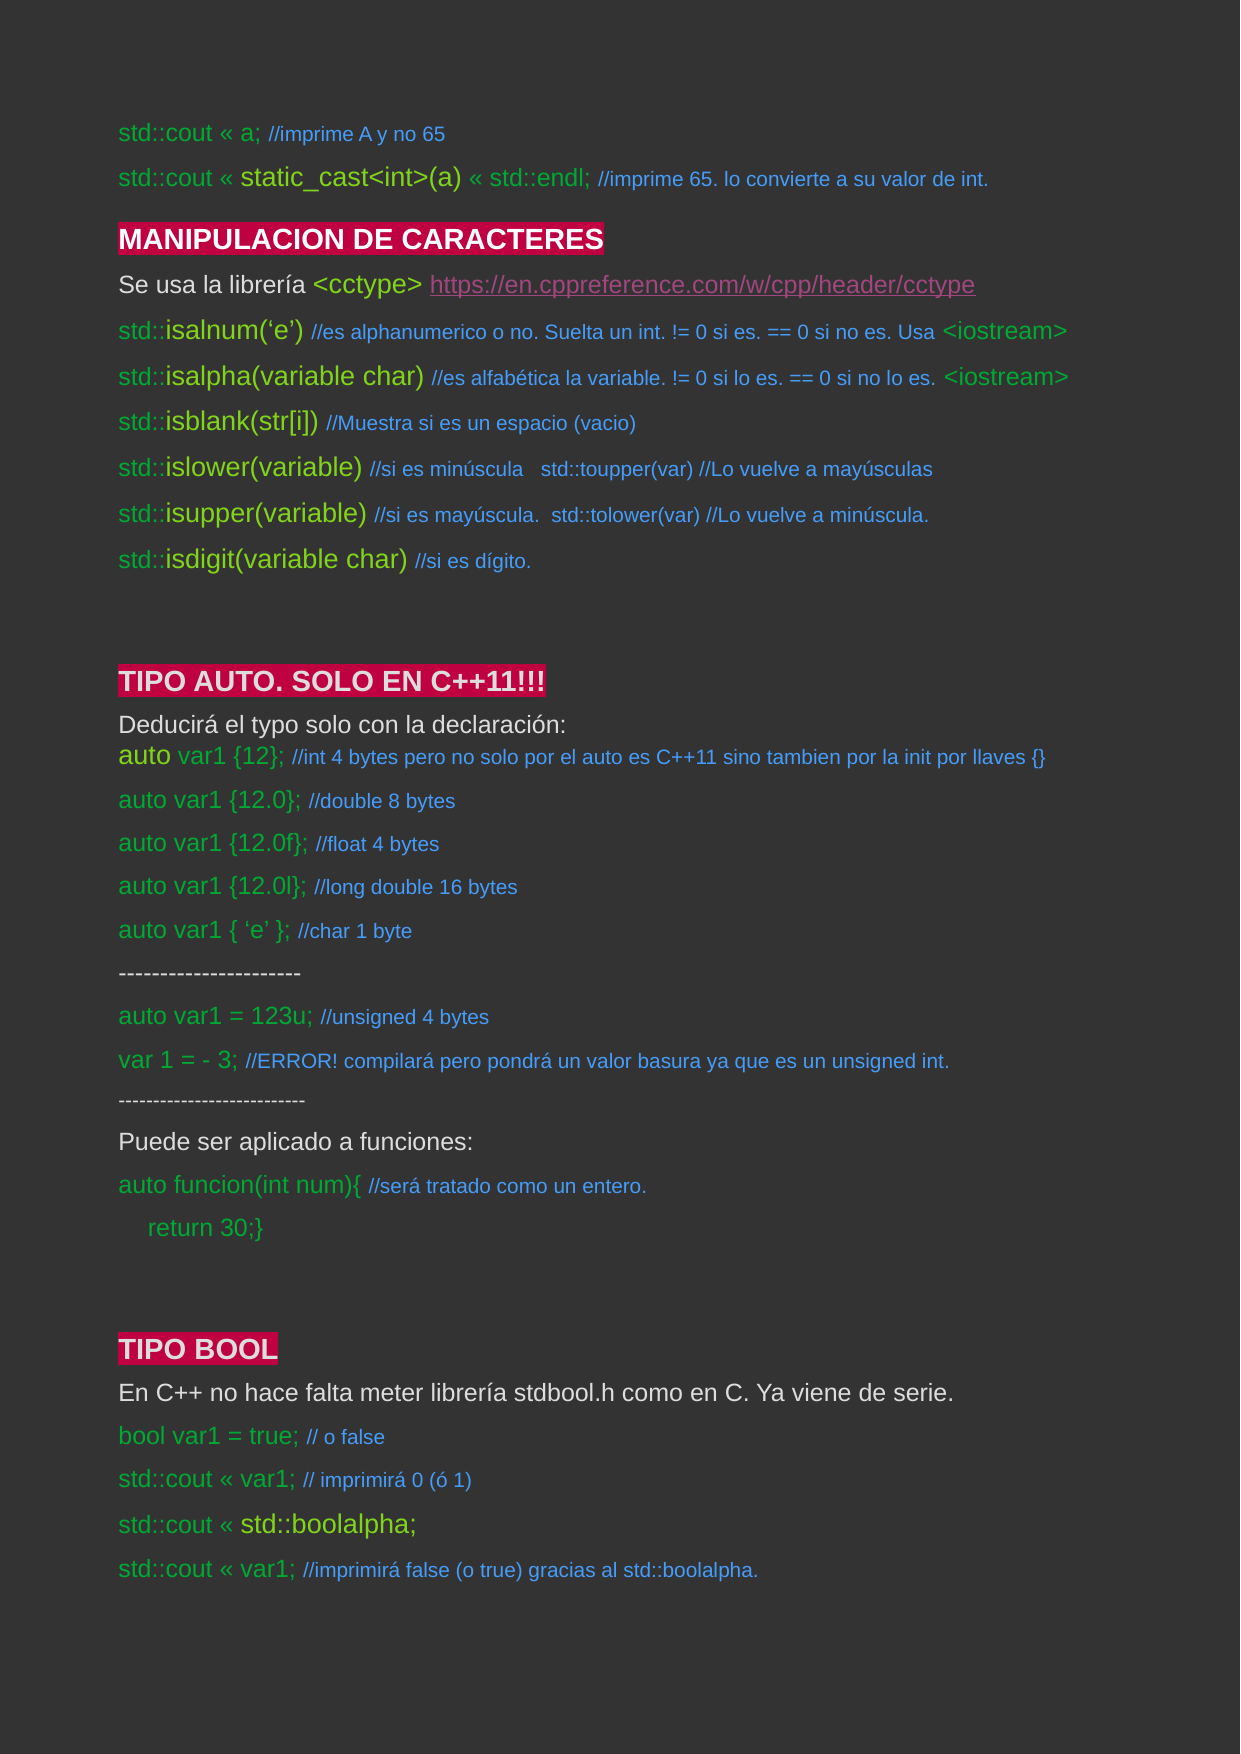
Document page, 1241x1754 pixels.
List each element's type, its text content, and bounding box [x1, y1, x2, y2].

text auto var1 { ‘e’ }; //char 1 byte [118, 914, 1122, 943]
text std::isalpha(variable char) //es alfabética la variable. != 0 si lo es. == 0 si no lo es. <iostream> [118, 359, 1122, 391]
text std::islower(variable) //si es minúscula std::toupper(var) //Lo vuelve a mayúsculas [118, 451, 1122, 482]
text auto var1 {12.0}; //double 8 bytes [118, 784, 1122, 813]
subtitle MANIPULACION DE CARACTERES [118, 222, 1122, 255]
text Se usa la librería <cctype> https://en.cppreference.com/w/cpp/header/cctype [118, 268, 1122, 299]
text std::isupper(variable) //si es mayúscula. std::tolower(var) //Lo vuelve a minúscula. [118, 497, 1122, 528]
text var 1 = - 3; //ERROR! compilará pero pondrá un valor basura ya que es un unsigned int. [118, 1044, 1122, 1073]
text --------------------------- [118, 1088, 1122, 1112]
text auto var1 {12.0f}; //float 4 bytes [118, 828, 1122, 857]
text auto var1 = 123u; //unsigned 4 bytes [118, 1001, 1122, 1030]
text bool var1 = true; // o false [118, 1421, 1122, 1450]
text return 30;} [118, 1213, 1122, 1242]
text ---------------------- [118, 958, 1122, 987]
text std::cout « var1; //imprimirá false (o true) gracias al std::boolalpha. [118, 1553, 1122, 1582]
subtitle TIPO BOOL [118, 1332, 1122, 1365]
text std::cout « std::boolalpha; [118, 1508, 1122, 1539]
text std::cout « a; //imprime A y no 65 [118, 118, 1122, 147]
text std::isalnum(‘e’) //es alphanumerico o no. Suelta un int. != 0 si es. == 0 si no es. Usa <iostream> [118, 314, 1122, 345]
text std::cout « static_cast<int>(a) « std::endl; //imprime 65. lo convierte a su valor de int. [118, 161, 1122, 193]
text auto funcion(int num){ //será tratado como un entero. [118, 1170, 1122, 1198]
text auto var1 {12.0l}; //long double 16 bytes [118, 871, 1122, 900]
text std::isblank(str[i]) //Muestra si es un espacio (vacio) [118, 405, 1122, 437]
text Puede ser aplicado a funciones: [118, 1126, 1122, 1155]
text Deducirá el typo solo con la declaración: auto var1 {12}; //int 4 bytes pero no solo por el auto es C++11 sino tambien por la init por llaves {} [118, 710, 1122, 770]
text En C++ no hace falta meter librería stdbool.h como en C. Ya viene de serie. [118, 1378, 1122, 1406]
text std::isdigit(variable char) //si es dígito. [118, 543, 1122, 574]
text std::cout « var1; // imprimirá 0 (ó 1) [118, 1464, 1122, 1493]
subtitle TIPO AUTO. SOLO EN C++11!!! [118, 664, 1122, 697]
